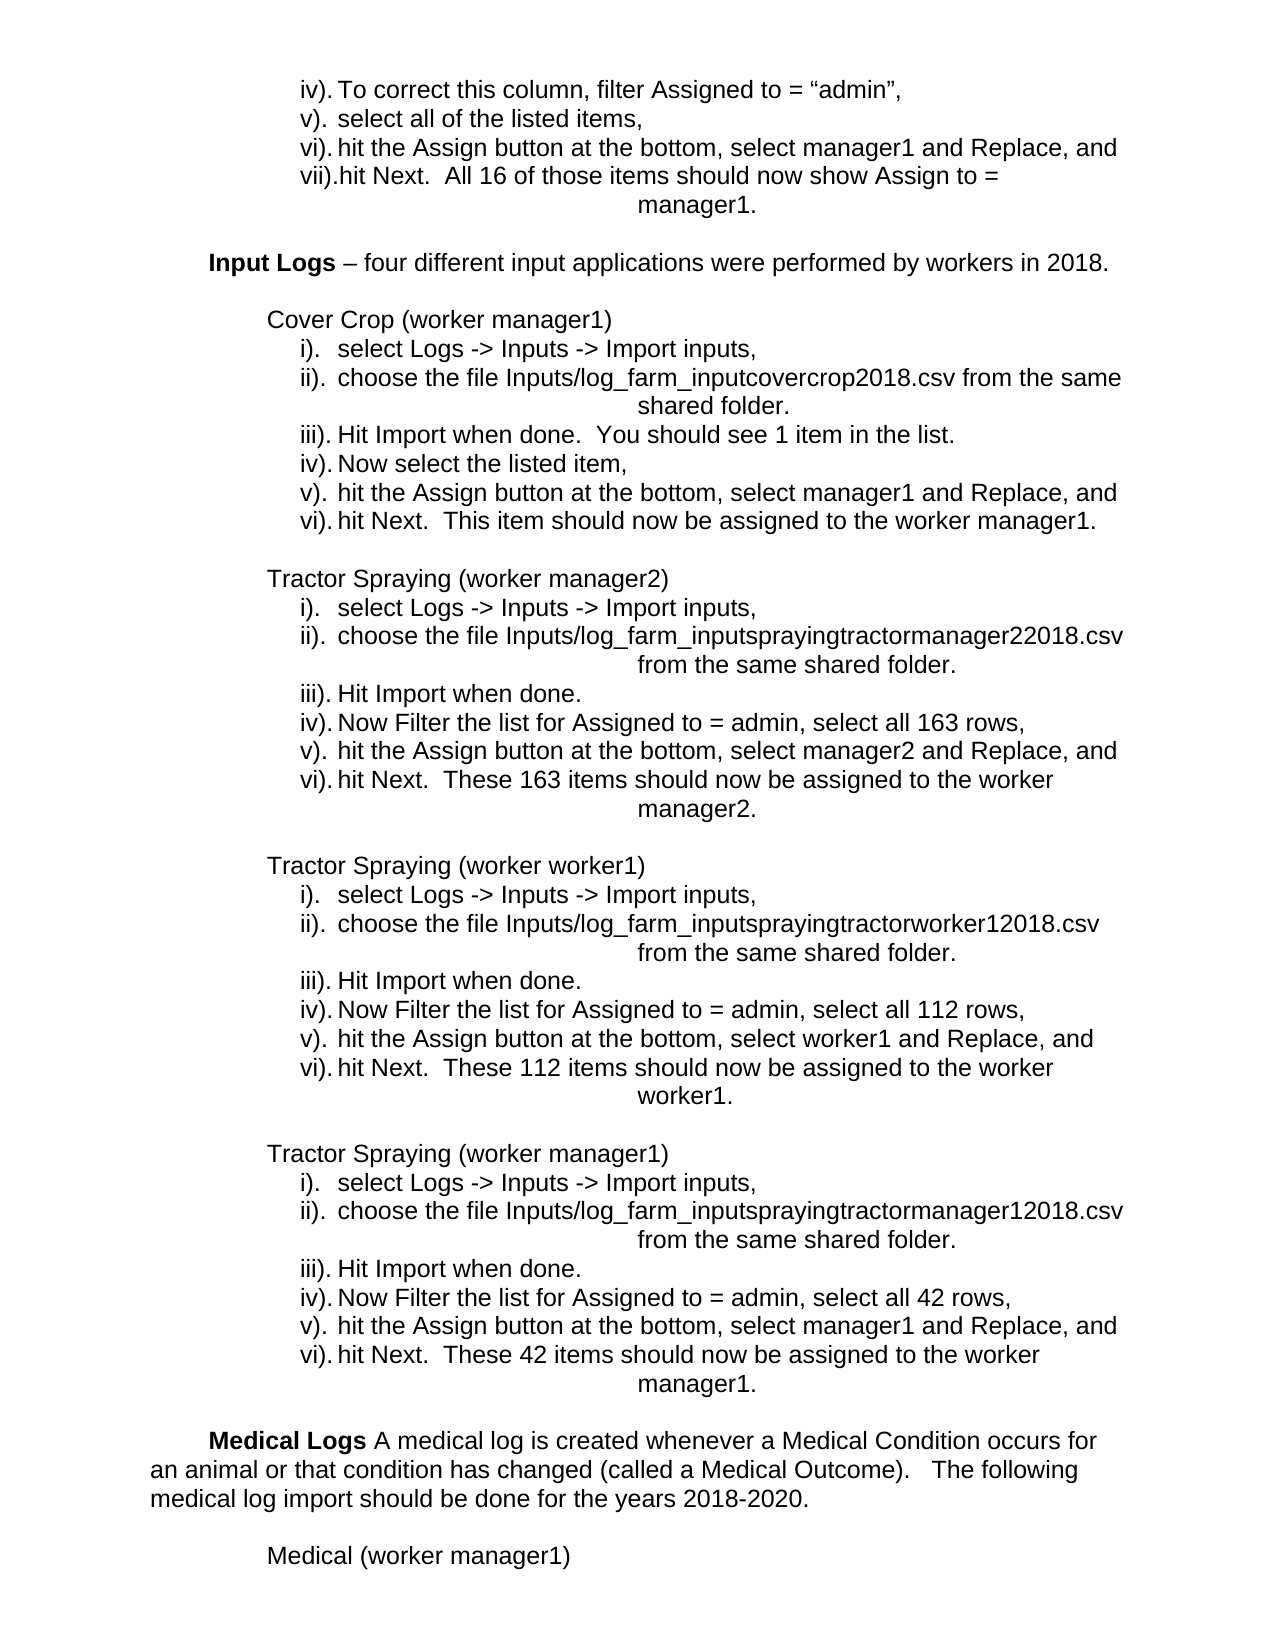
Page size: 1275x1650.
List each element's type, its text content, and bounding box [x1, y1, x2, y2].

list Hit Import when done. You should see 1 item in the list. [300, 420, 1125, 449]
list Now Filter the list for Assigned to = admin, select all 112 rows, [300, 995, 1125, 1024]
list Hit Import when done. [300, 679, 1125, 707]
text Medical (worker manager1) [150, 1541, 1125, 1570]
list hit the Assign button at the bottom, select manager2 and Replace, and [300, 736, 1125, 765]
list choose the file Inputs/log_farm_inputsprayingtractormanager22018.csv from the same shared folder. [300, 621, 1125, 679]
list hit Next. These 112 items should now be assigned to the worker worker1. [300, 1052, 1125, 1110]
list select Logs -> Inputs -> Import inputs, [300, 1167, 1125, 1196]
list hit the Assign button at the bottom, select manager1 and Replace, and [300, 132, 1125, 161]
list select Logs -> Inputs -> Import inputs, [300, 880, 1125, 909]
list select all of the listed items, [300, 104, 1125, 132]
text Cover Crop (worker manager1) [150, 305, 1125, 334]
list choose the file Inputs/log_farm_inputsprayingtractormanager12018.csv from the same shared folder. [300, 1196, 1125, 1254]
list Hit Import when done. [300, 966, 1125, 995]
list hit Next. This item should now be assigned to the worker manager1. [300, 506, 1125, 535]
text Medical Logs A medical log is created whenever a Medical Condition occurs for an animal or that condition has changed (called a Medical Outcome). The following medical log import should be done for the years 2018-2020. [150, 1426, 1125, 1512]
list choose the file Inputs/log_farm_inputsprayingtractorworker12018.csv from the same shared folder. [300, 909, 1125, 966]
list hit Next. These 163 items should now be assigned to the worker manager2. [300, 765, 1125, 822]
list hit the Assign button at the bottom, select worker1 and Replace, and [300, 1024, 1125, 1052]
list hit Next. These 42 items should now be assigned to the worker manager1. [300, 1340, 1125, 1397]
list hit the Assign button at the bottom, select manager1 and Replace, and [300, 477, 1125, 506]
list hit Next. All 16 of those items should now show Assign to = manager1. [300, 161, 1125, 219]
list Now Filter the list for Assigned to = admin, select all 163 rows, [300, 707, 1125, 736]
text Input Logs – four different input applications were performed by workers in 2018. [150, 247, 1125, 276]
list Hit Import when done. [300, 1254, 1125, 1282]
list Now Filter the list for Assigned to = admin, select all 42 rows, [300, 1282, 1125, 1311]
list select Logs -> Inputs -> Import inputs, [300, 334, 1125, 362]
list select Logs -> Inputs -> Import inputs, [300, 592, 1125, 621]
list hit the Assign button at the bottom, select manager1 and Replace, and [300, 1311, 1125, 1340]
text Tractor Spraying (worker manager2) [150, 564, 1125, 592]
list To correct this column, filter Assigned to = “admin”, [300, 75, 1125, 104]
list Now select the listed item, [300, 449, 1125, 477]
list choose the file Inputs/log_farm_inputcovercrop2018.csv from the same shared folder. [300, 362, 1125, 420]
text Tractor Spraying (worker manager1) [150, 1139, 1125, 1167]
text Tractor Spraying (worker worker1) [150, 851, 1125, 880]
